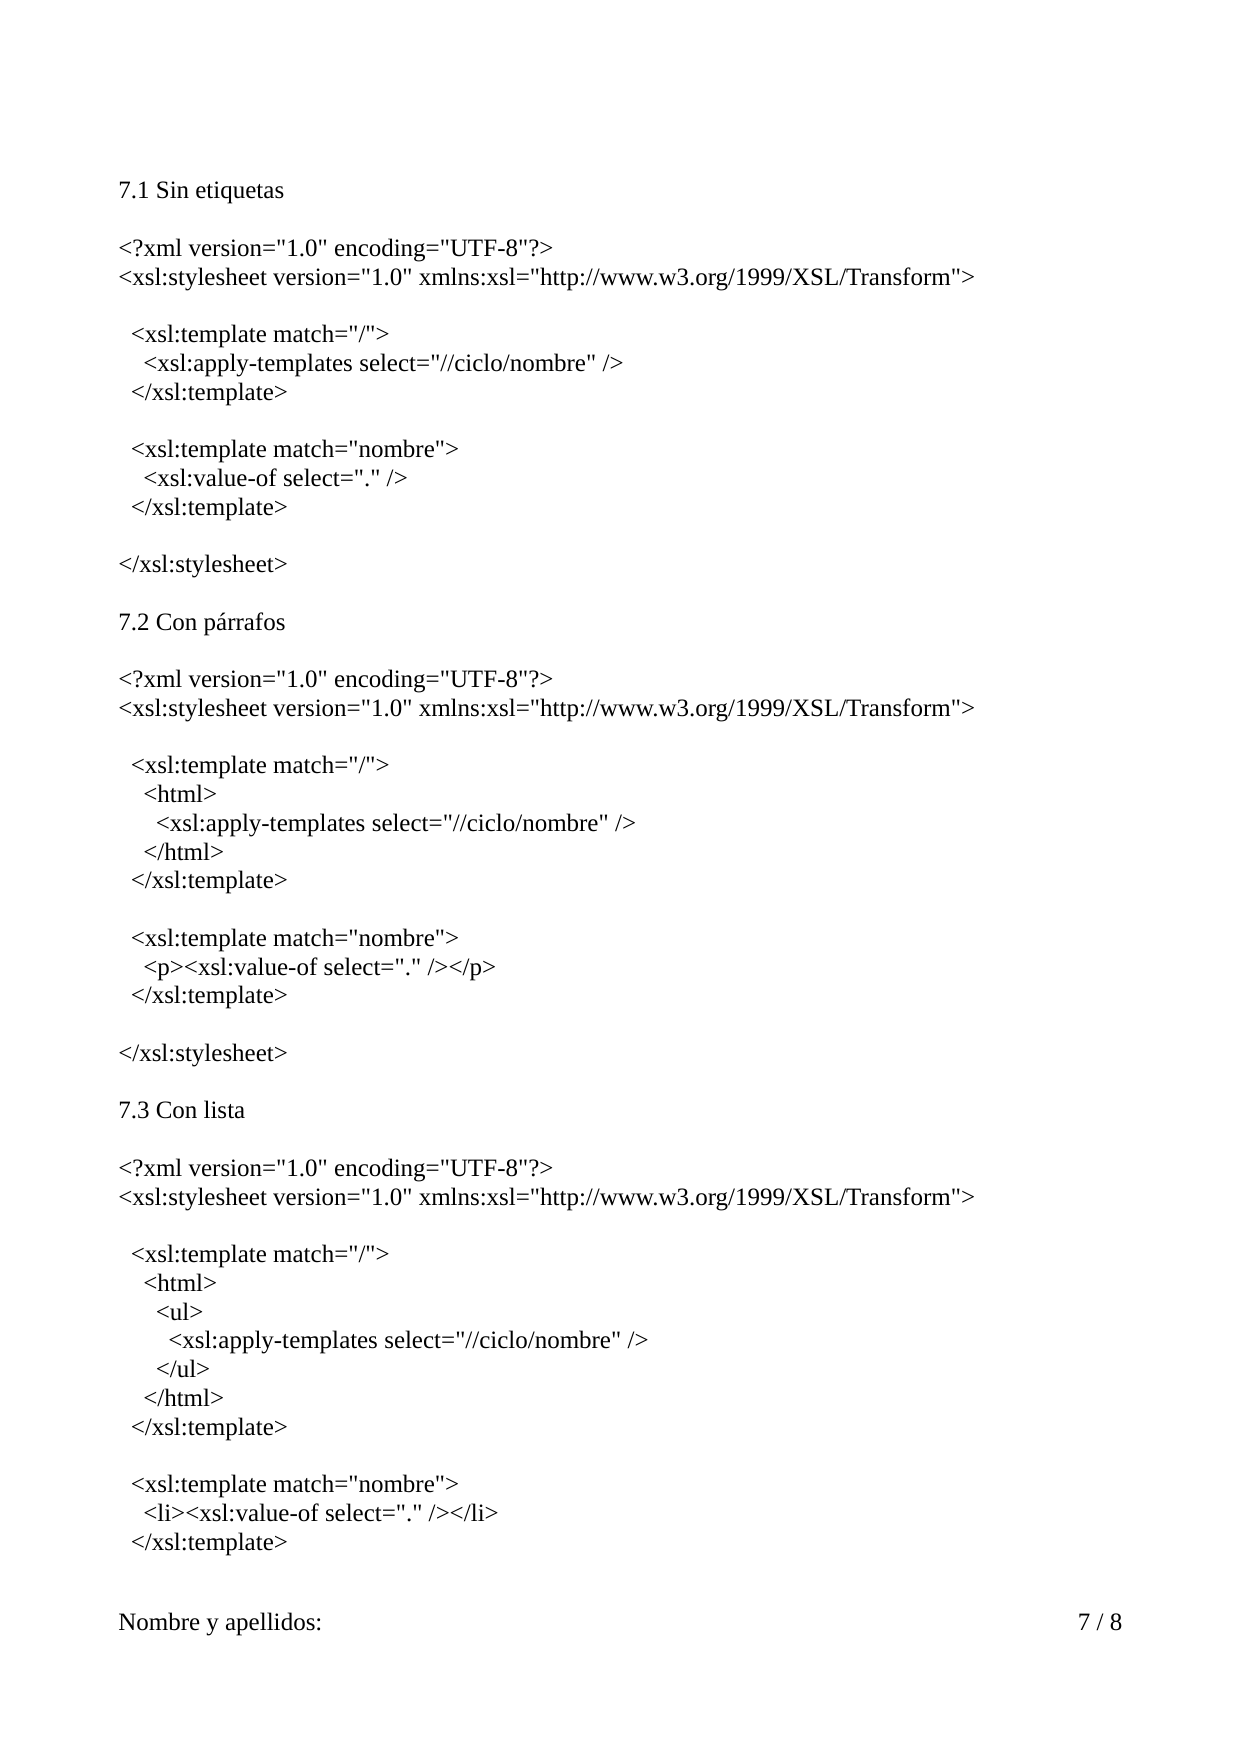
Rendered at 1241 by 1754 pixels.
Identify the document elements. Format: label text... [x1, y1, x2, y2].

text <xsl:template match="nombre"> [118, 1469, 1122, 1498]
text 7.3 Con lista [118, 1096, 1122, 1124]
text <li><xsl:value-of select="." /></li> [118, 1498, 1122, 1527]
text </ul> [118, 1354, 1122, 1383]
text <xsl:stylesheet version="1.0" xmlns:xsl="http://www.w3.org/1999/XSL/Transform"> [118, 693, 1122, 722]
text <ul> [118, 1297, 1122, 1326]
text <xsl:apply-templates select="//ciclo/nombre" /> [118, 808, 1122, 837]
text <xsl:apply-templates select="//ciclo/nombre" /> [118, 348, 1122, 377]
text </xsl:template> [118, 492, 1122, 521]
text <xsl:template match="nombre"> [118, 434, 1122, 463]
text <p><xsl:value-of select="." /></p> [118, 952, 1122, 981]
text <xsl:template match="nombre"> [118, 923, 1122, 952]
text <?xml version="1.0" encoding="UTF-8"?> [118, 664, 1122, 693]
text </xsl:template> [118, 981, 1122, 1009]
text </xsl:template> [118, 1412, 1122, 1441]
text <html> [118, 1268, 1122, 1297]
text </xsl:stylesheet> [118, 1038, 1122, 1067]
text </xsl:template> [118, 866, 1122, 894]
text 7.2 Con párrafos [118, 607, 1122, 636]
text <xsl:stylesheet version="1.0" xmlns:xsl="http://www.w3.org/1999/XSL/Transform"> [118, 1182, 1122, 1211]
text </html> [118, 1383, 1122, 1412]
text <xsl:stylesheet version="1.0" xmlns:xsl="http://www.w3.org/1999/XSL/Transform"> [118, 262, 1122, 291]
text </xsl:template> [118, 1527, 1122, 1556]
text <xsl:template match="/"> [118, 751, 1122, 779]
text <xsl:value-of select="." /> [118, 463, 1122, 492]
text <xsl:apply-templates select="//ciclo/nombre" /> [118, 1326, 1122, 1354]
text <?xml version="1.0" encoding="UTF-8"?> [118, 233, 1122, 262]
text </xsl:template> [118, 377, 1122, 406]
text </html> [118, 837, 1122, 866]
text <xsl:template match="/"> [118, 319, 1122, 348]
text <?xml version="1.0" encoding="UTF-8"?> [118, 1153, 1122, 1182]
text <xsl:template match="/"> [118, 1239, 1122, 1268]
text 7.1 Sin etiquetas [118, 176, 1122, 204]
text </xsl:stylesheet> [118, 549, 1122, 578]
text <html> [118, 779, 1122, 808]
